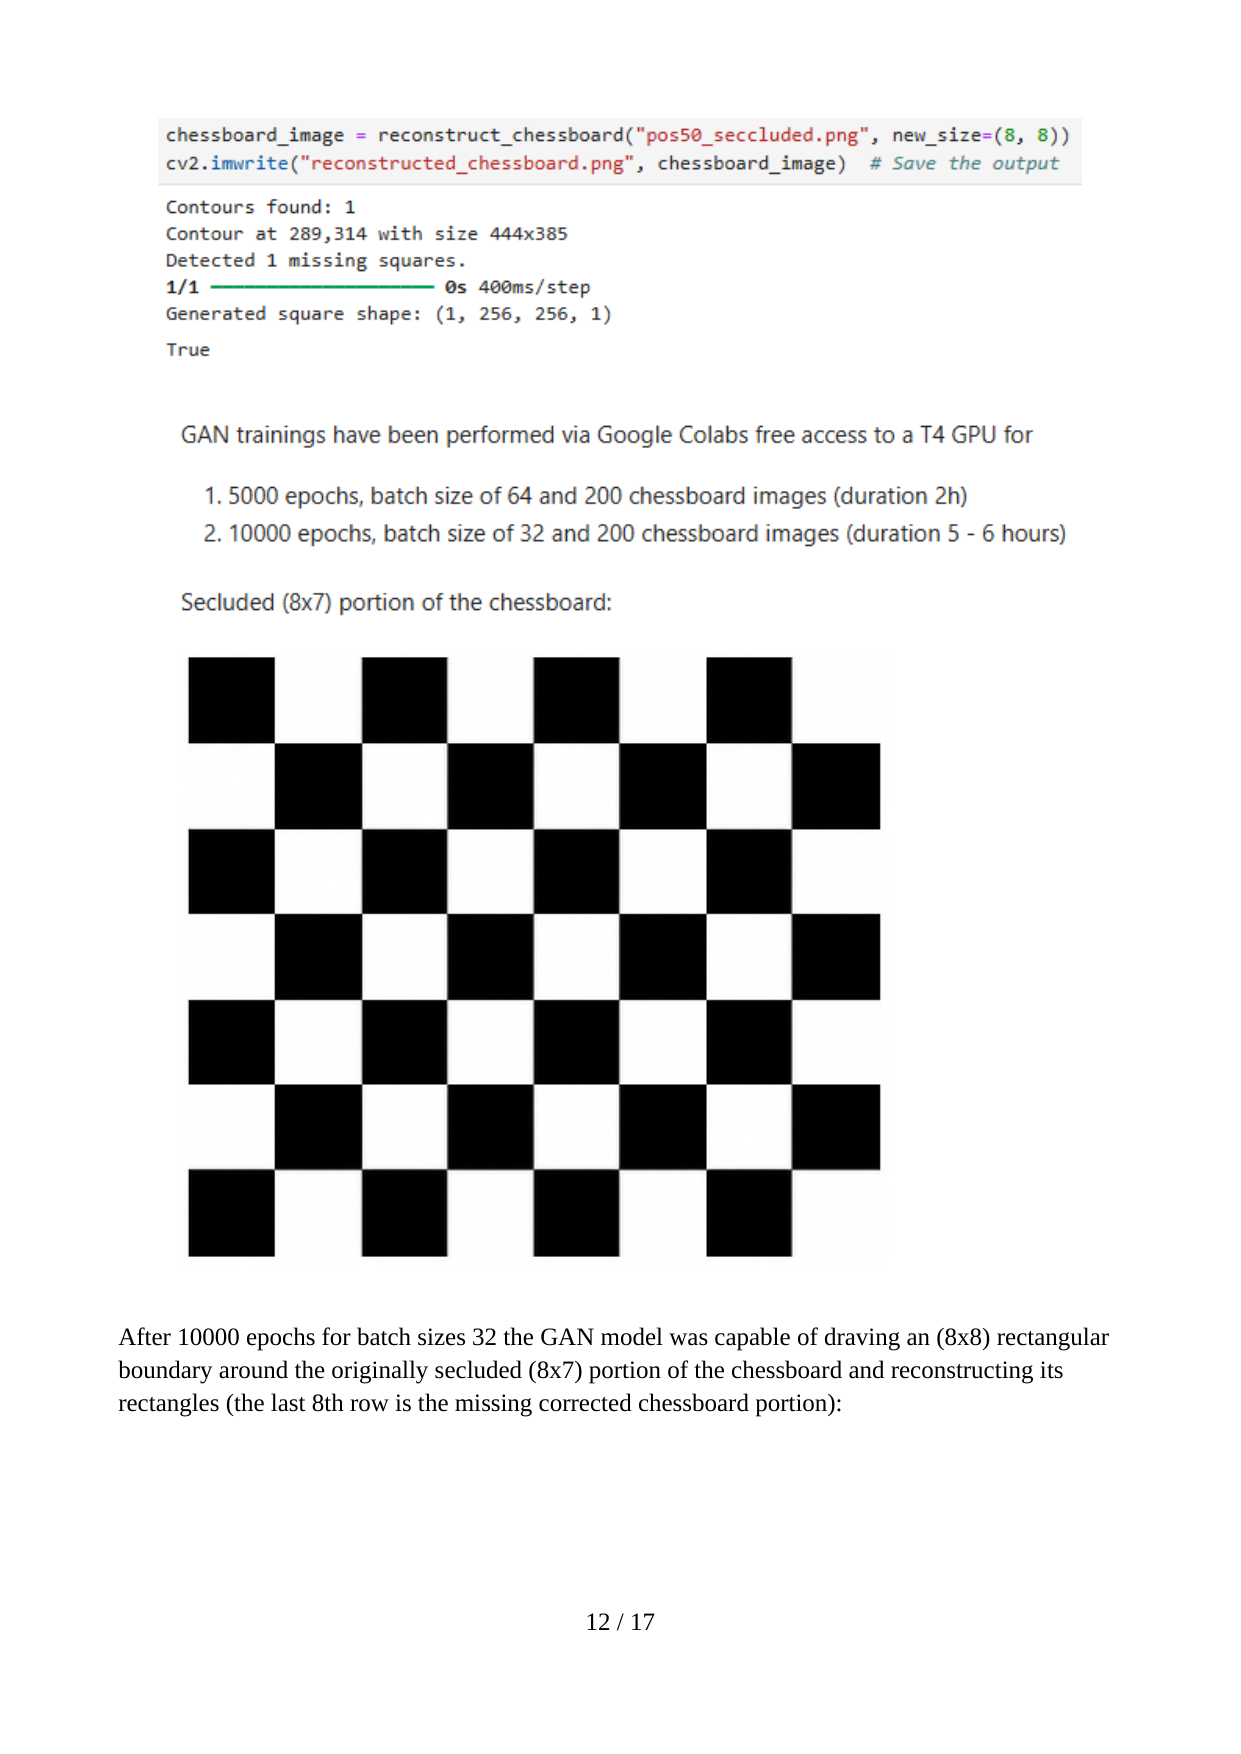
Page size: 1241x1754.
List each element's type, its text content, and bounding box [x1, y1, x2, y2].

text After 10000 epochs for batch sizes 32 the GAN model was capable of draving an (8x8) rectangular boundary around the originally secluded (8x7) portion of the chessboard and reconstructing its rectangles (the last 8th row is the missing corrected chessboard portion): [118, 1322, 1122, 1417]
picture [164, 415, 1076, 1271]
picture [158, 118, 1082, 364]
